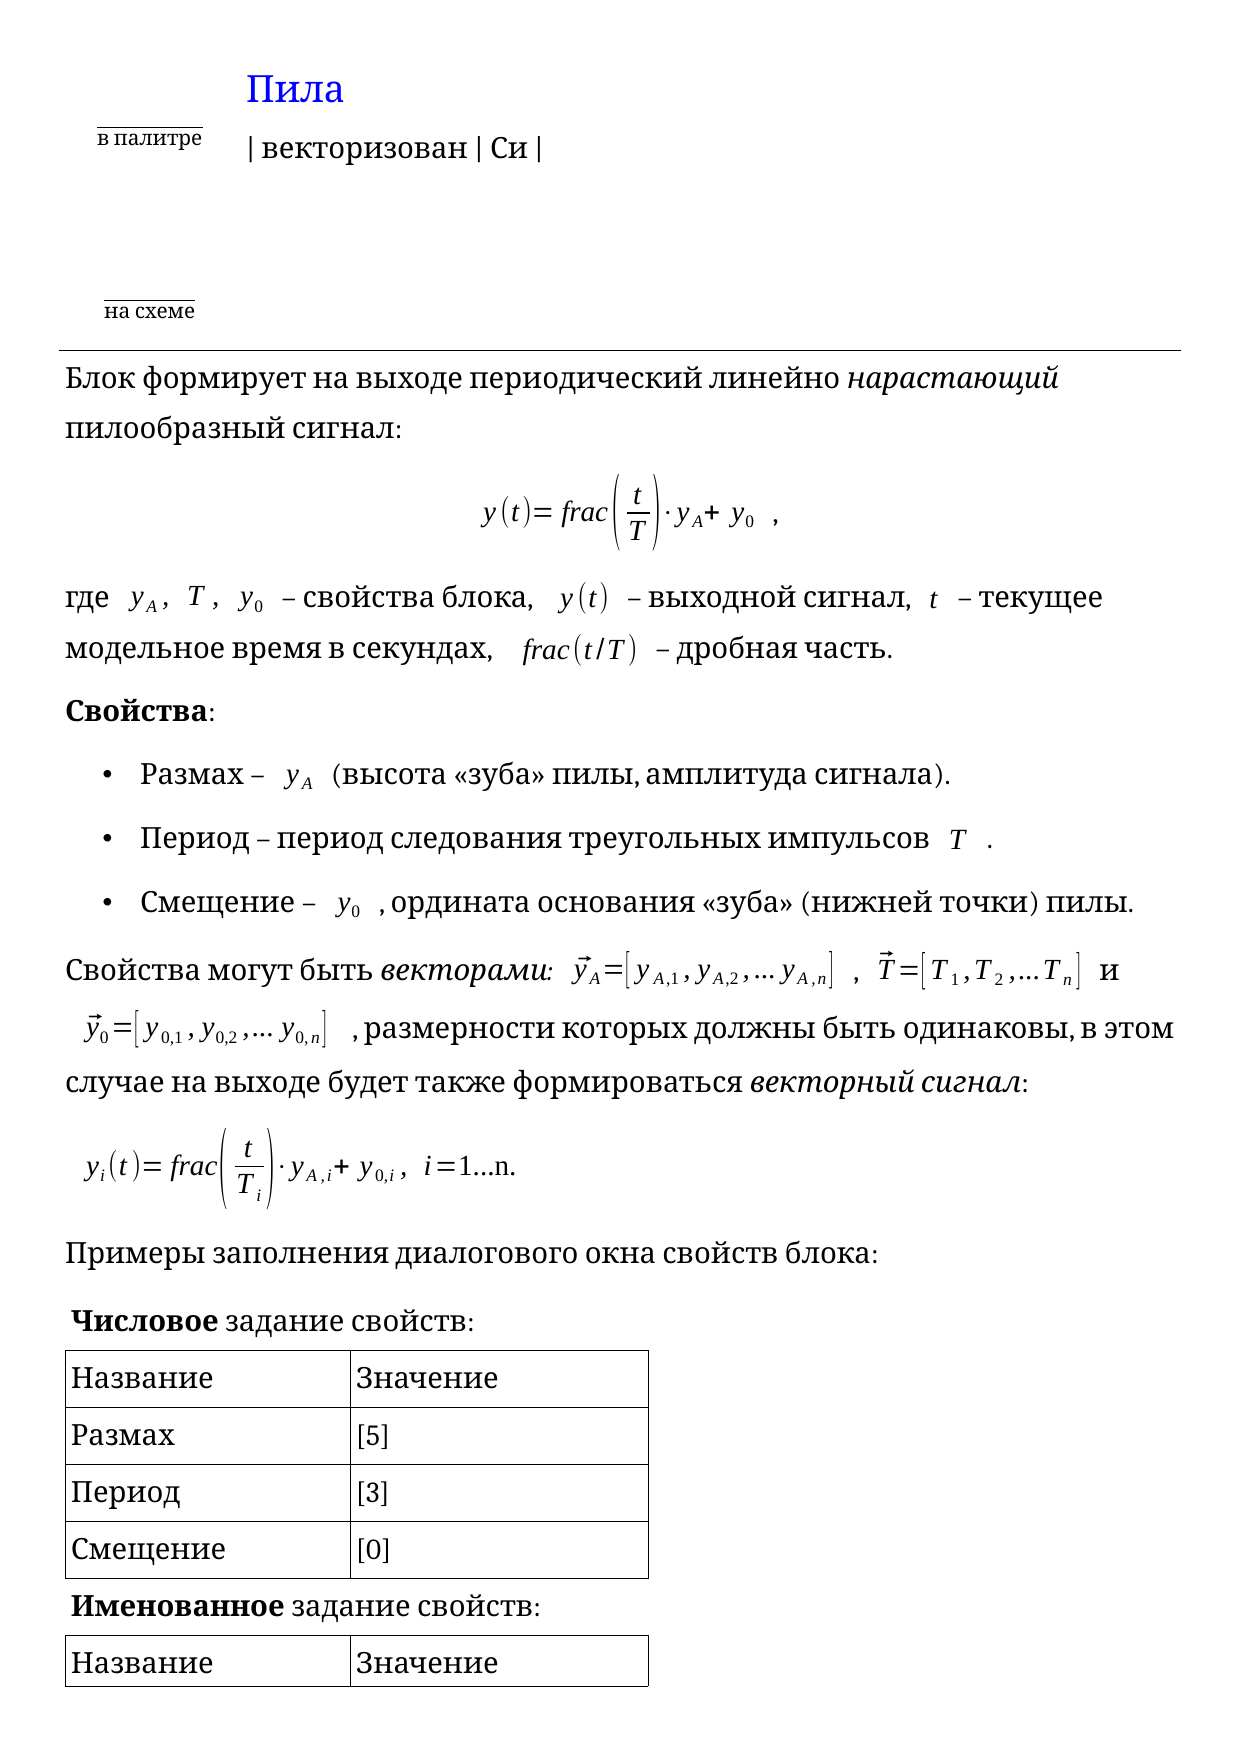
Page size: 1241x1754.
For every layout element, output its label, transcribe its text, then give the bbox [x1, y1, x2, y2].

table_header Пила [240, 59, 1181, 121]
table_cell Название [66, 1636, 350, 1686]
table_cell [5] [351, 1408, 648, 1464]
table_cell Размах [66, 1408, 350, 1464]
table_cell Именованное задание свойств: [65, 1579, 648, 1635]
table_header Числовое задание свойств: [65, 1294, 648, 1350]
table_cell Период [66, 1465, 350, 1521]
table_cell [0] [351, 1522, 648, 1578]
table_cell Название [66, 1351, 350, 1407]
table_cell в палитре [59, 121, 240, 178]
table_cell Значение [351, 1636, 648, 1686]
table_cell [59, 178, 240, 293]
table_cell [3] [351, 1465, 648, 1521]
table_cell | векторизован | Си | [240, 121, 1181, 178]
table_cell на схеме [59, 294, 240, 350]
table_cell Значение [351, 1351, 648, 1407]
table_cell Смещение [66, 1522, 350, 1578]
table_cell [240, 178, 1181, 293]
table_cell [240, 294, 1181, 350]
table_cell Блок формирует на выходе периодический линейно нарастающий пилообразный сигнал: , где– свойства блока, – выходной сигнал,– текущее модельное время в секундах, – дробная часть. Свойства: Размах –(высота «зуба» пилы, амплитуда сигнала). Период – период следования треугольных импульсов. Смещение –, ордината основания «зуба» (нижней точки) пилы. Свойства могут быть векторами:,и , размерности которых должны быть одинаковы, в этом случае на выходе будет также формироваться векторный сигнал: Примеры заполнения диалогового окна свойств блока: Примечания: По умолчанию блок формирует скалярный выходной сигнал. Именованные свойства могут быть заданы как локальные переменные модели (субмодели) во вкладке Параметры, как глобальные сигналы проекта при помощи пункта главного меню Сервис → Сигналы, или как внешние сигналы проекта при помощи подключаемой базы сигналов. Блок идентичен следующей расчетной схеме (свойства Пилы заданы равными 2, 3 и 5): При этом (в первые 15 секунд) график сигнала на выходе выглядит следующим образом: [59, 351, 1181, 1692]
table_header [59, 59, 240, 121]
